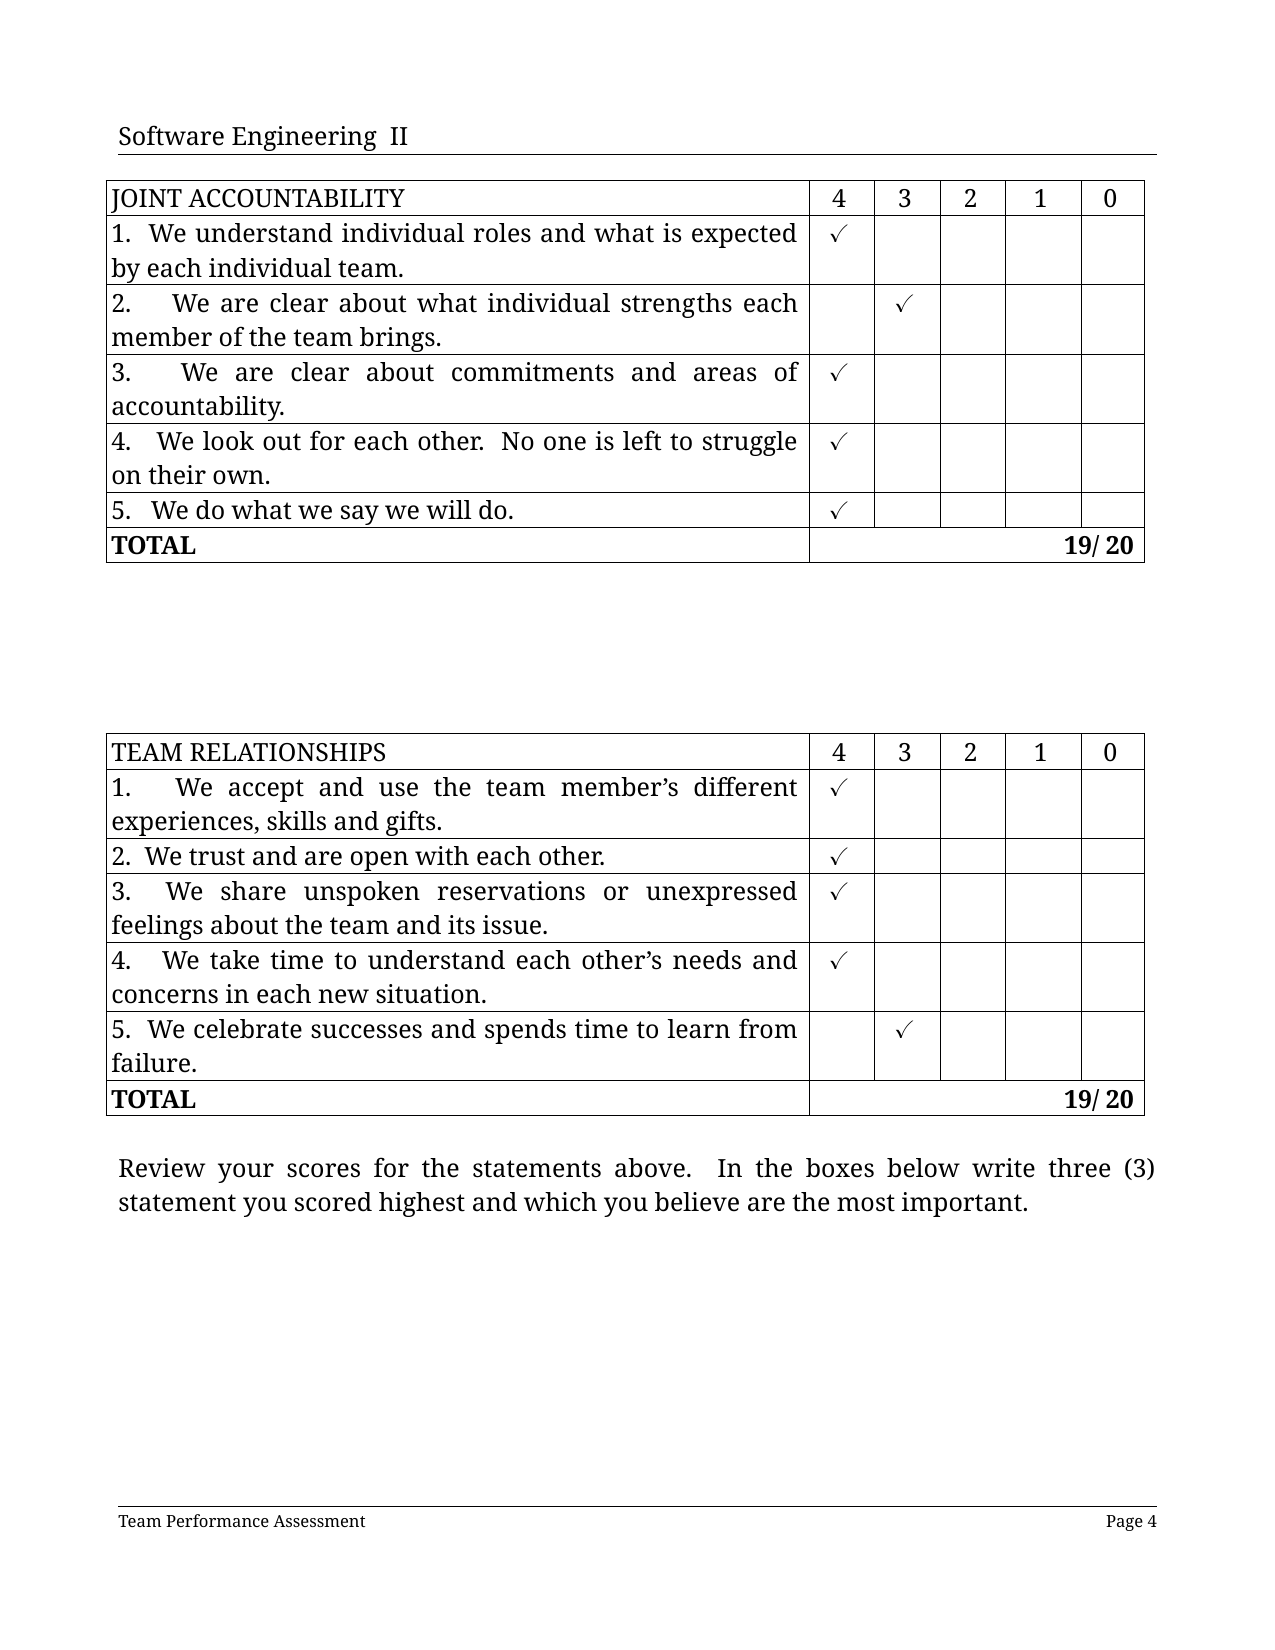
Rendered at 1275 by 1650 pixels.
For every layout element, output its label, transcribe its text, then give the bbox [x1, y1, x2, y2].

table_header 0 [1082, 734, 1144, 768]
table_cell TOTAL [107, 528, 809, 562]
table_cell ✓ [810, 424, 874, 492]
table_cell [810, 1012, 874, 1080]
table_cell 4. We look out for each other. No one is left to struggle on their own. [107, 424, 809, 492]
table_cell 2. We trust and are open with each other. [107, 839, 809, 873]
table_header 3 [875, 734, 940, 768]
table_cell [941, 1012, 1005, 1080]
table_header 3 [875, 181, 940, 215]
table_cell [1082, 285, 1144, 353]
table_cell [1082, 874, 1144, 942]
table_cell [1082, 355, 1144, 423]
table_cell ✓ [810, 874, 874, 942]
table_header 4 [810, 181, 874, 215]
table_cell [1082, 424, 1144, 492]
table_header TEAM RELATIONSHIPS [107, 734, 809, 768]
table_cell [941, 943, 1005, 1011]
table_cell ✓ [810, 770, 874, 838]
table_cell 19/ 20 [810, 528, 1144, 562]
table_cell [1082, 770, 1144, 838]
table_cell [1006, 355, 1081, 423]
table_cell [1082, 943, 1144, 1011]
table_cell [1082, 493, 1144, 527]
table_cell [1082, 1012, 1144, 1080]
table_cell [1006, 943, 1081, 1011]
table_header 2 [941, 734, 1005, 768]
table_header 0 [1082, 181, 1144, 215]
table_cell ✓ [810, 493, 874, 527]
table_cell ✓ [810, 943, 874, 1011]
table_cell ✓ [875, 285, 940, 353]
table_header 2 [941, 181, 1005, 215]
table_cell [810, 285, 874, 353]
table_cell [941, 493, 1005, 527]
table_cell [875, 839, 940, 873]
table_cell [1006, 1012, 1081, 1080]
text Review your scores for the statements above. In the boxes below write three (3) statement you scored highest and which you believe are the most important. [118, 1150, 1157, 1218]
table_cell [875, 770, 940, 838]
table_header 1 [1006, 181, 1081, 215]
table_cell [875, 943, 940, 1011]
table_cell 1. We accept and use the team member’s different experiences, skills and gifts. [107, 770, 809, 838]
table_cell 5. We celebrate successes and spends time to learn from failure. [107, 1012, 809, 1080]
table_cell 3. We are clear about commitments and areas of accountability. [107, 355, 809, 423]
table_cell [941, 424, 1005, 492]
table_cell ✓ [810, 355, 874, 423]
table_cell [941, 874, 1005, 942]
table_cell 19/ 20 [810, 1081, 1144, 1115]
table_cell TOTAL [107, 1081, 809, 1115]
table_cell [875, 424, 940, 492]
table_cell [941, 216, 1005, 284]
table_cell [1006, 424, 1081, 492]
table_cell [875, 493, 940, 527]
table_cell [941, 839, 1005, 873]
table_cell [941, 355, 1005, 423]
table_cell ✓ [810, 216, 874, 284]
table_cell [1006, 216, 1081, 284]
table_header 4 [810, 734, 874, 768]
table_cell [1006, 874, 1081, 942]
table_cell 5. We do what we say we will do. [107, 493, 809, 527]
table_cell [875, 355, 940, 423]
table_cell ✓ [875, 1012, 940, 1080]
table_cell [875, 874, 940, 942]
table_cell 2. We are clear about what individual strengths each member of the team brings. [107, 285, 809, 353]
table_cell [1082, 839, 1144, 873]
table_cell [941, 770, 1005, 838]
table_header 1 [1006, 734, 1081, 768]
table_cell 3. We share unspoken reservations or unexpressed feelings about the team and its issue. [107, 874, 809, 942]
table_cell [1006, 839, 1081, 873]
table_cell ✓ [810, 839, 874, 873]
table_cell [1082, 216, 1144, 284]
table_cell [1006, 493, 1081, 527]
table_cell [941, 285, 1005, 353]
table_cell [1006, 770, 1081, 838]
table_cell 4. We take time to understand each other’s needs and concerns in each new situation. [107, 943, 809, 1011]
table_cell 1. We understand individual roles and what is expected by each individual team. [107, 216, 809, 284]
table_header JOINT ACCOUNTABILITY [107, 181, 809, 215]
table_cell [1006, 285, 1081, 353]
table_cell [875, 216, 940, 284]
